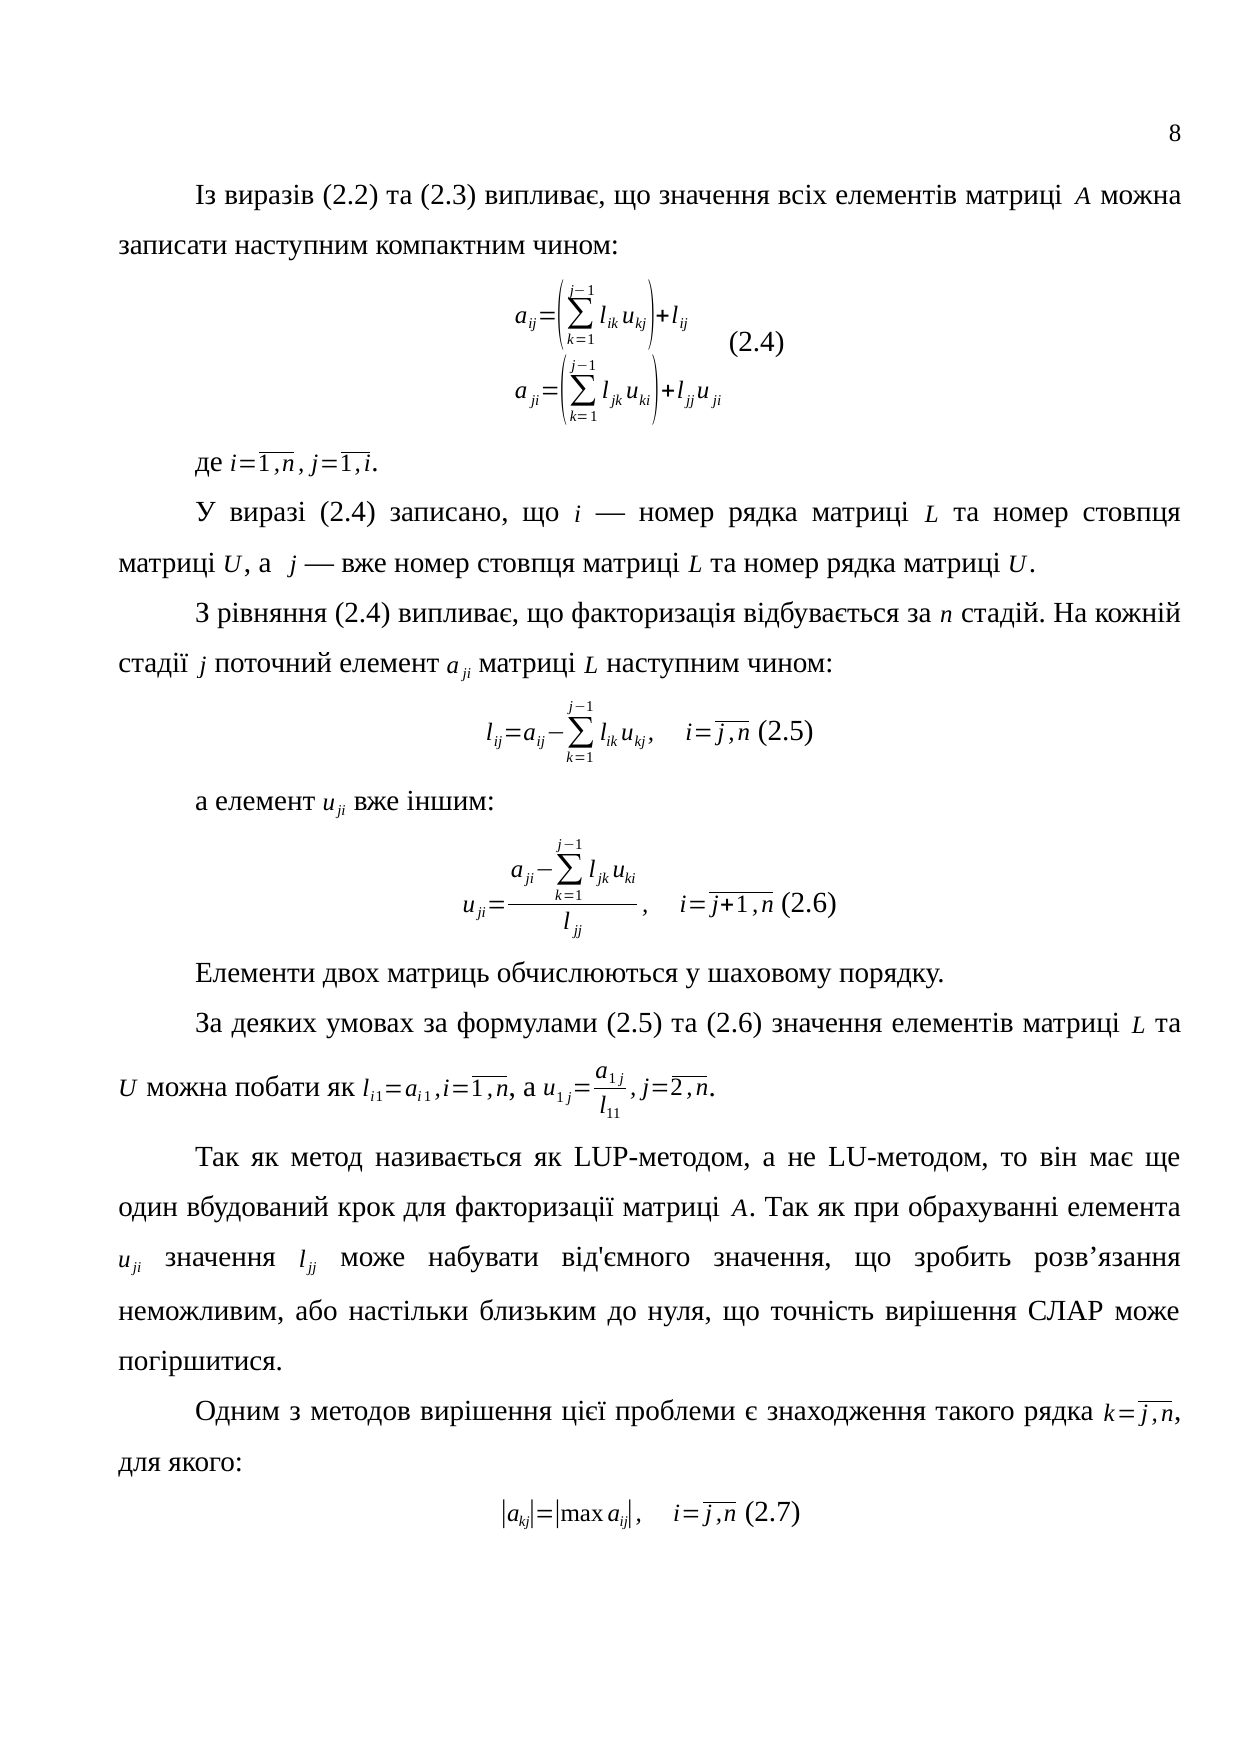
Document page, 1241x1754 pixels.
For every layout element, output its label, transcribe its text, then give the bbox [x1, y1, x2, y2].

text де . [118, 444, 1181, 478]
text У виразі (2.4) записано, що — номер рядка матриці та номер стовпця матриці , а — вже номер стовпця матриці та номер рядка матриці . [118, 494, 1181, 578]
text Із виразів (2.2) та (2.3) випливає, що значення всіх елементів матриці можна записати наступним компактним чином: [118, 177, 1181, 261]
text За деяких умовах за формулами (2.5) та (2.6) значення елементів матриці та можна побати як , а . [118, 1005, 1181, 1122]
text Так як метод називається як LUP-методом, а не LU-методом, то він має ще один вбудований крок для факторизації матриці . Так як при обрахуванні елемента значення може набувати від'ємного значення, що зробить розв’язання неможливим, або настільки близьким до нуля, що точність вирішення СЛАР може погіршитися. [118, 1139, 1181, 1377]
text (2.4) [118, 278, 1181, 427]
text (2.5) [118, 698, 1181, 766]
text (2.7) [118, 1494, 1181, 1530]
text (2.6) [118, 836, 1181, 938]
text а елемент вже іншим: [118, 783, 1181, 819]
text Одним з методов вирішення цієї проблеми є знаходження такого рядка , для якого: [118, 1393, 1181, 1477]
text З рівняння (2.4) випливає, що факторизація відбувається за стадій. На кожній стадії поточний елемент матриці наступним чином: [118, 595, 1181, 682]
text Елементи двох матриць обчислюються у шаховому порядку. [118, 955, 1181, 988]
